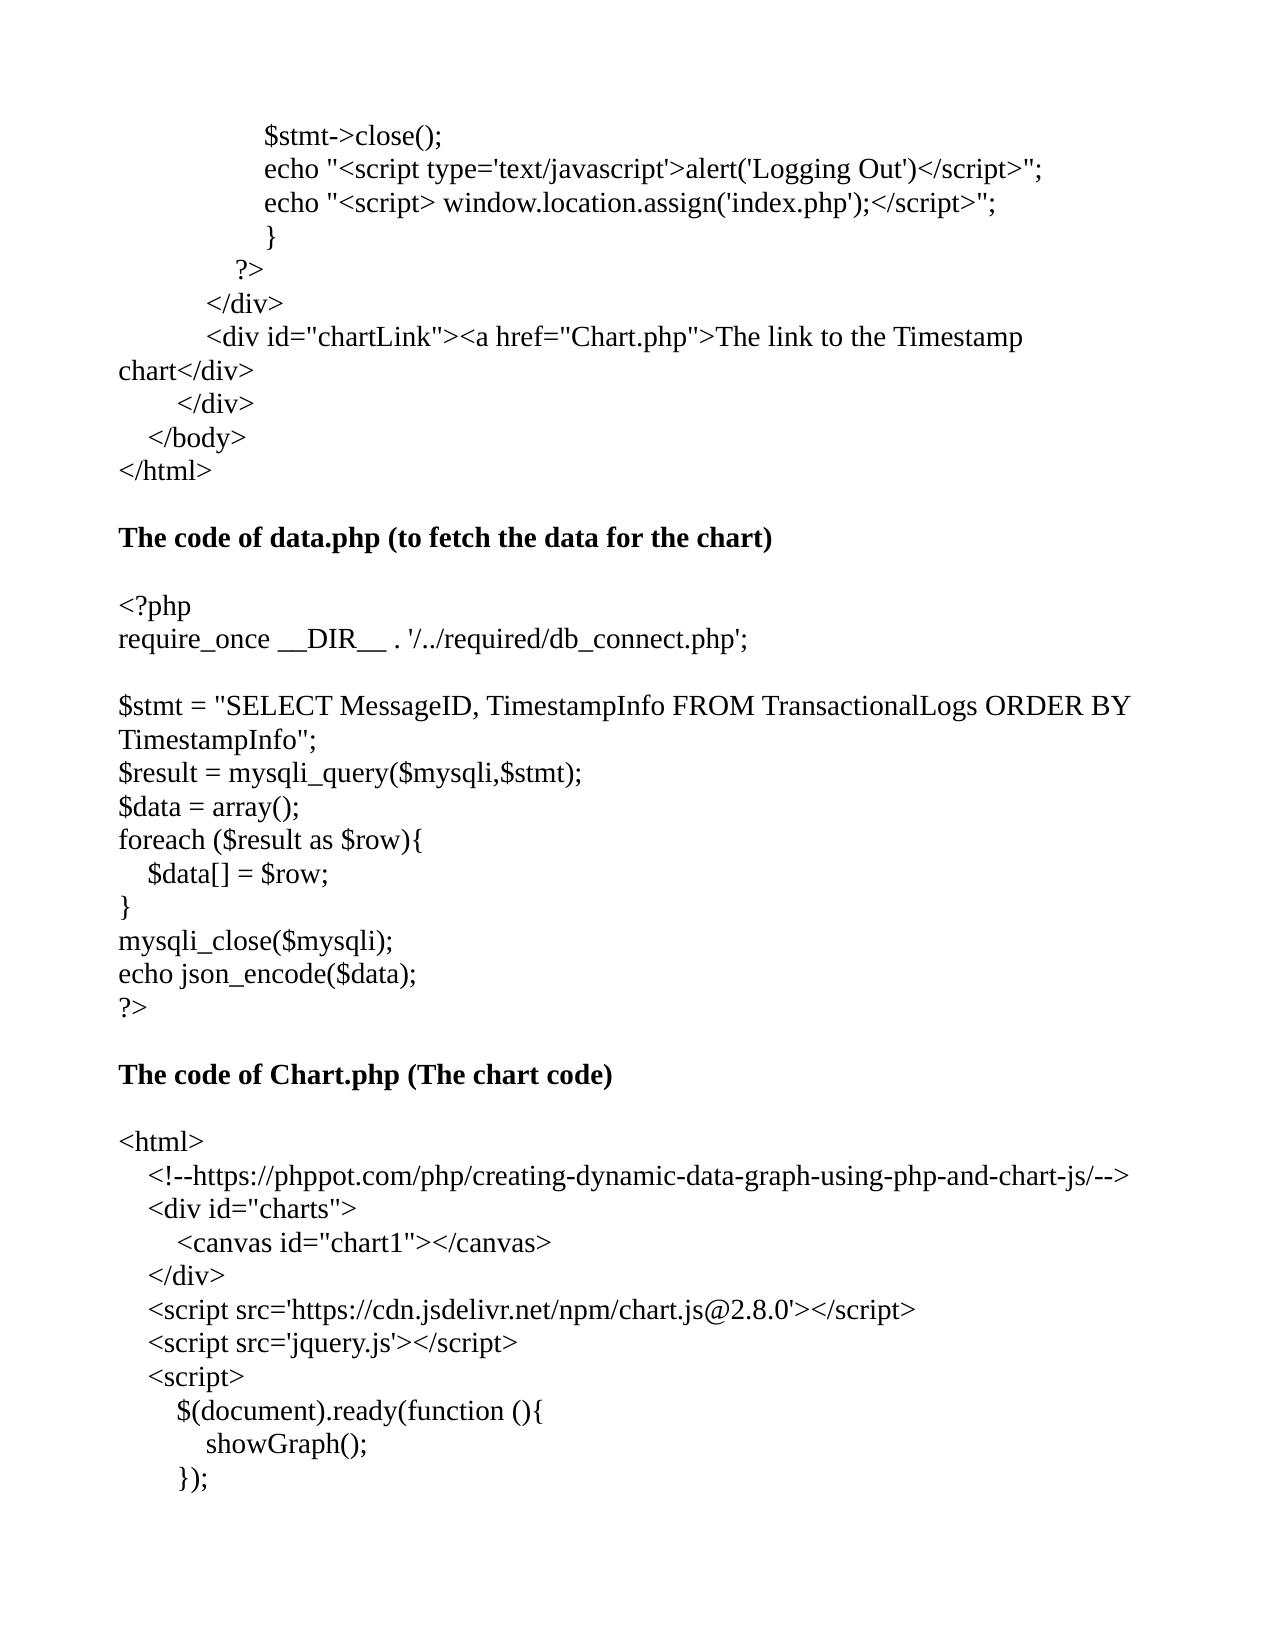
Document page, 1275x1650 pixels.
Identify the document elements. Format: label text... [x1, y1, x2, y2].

text <script> [118, 1359, 1157, 1393]
text <!--https://phppot.com/php/creating-dynamic-data-graph-using-php-and-chart-js/--> [118, 1158, 1157, 1191]
text <html> [118, 1124, 1157, 1158]
text </body> [118, 420, 1157, 453]
text echo json_encode($data); [118, 957, 1157, 990]
text require_once __DIR__ . '/../required/db_connect.php'; [118, 621, 1157, 655]
text <script src='https://cdn.jsdelivr.net/npm/chart.js@2.8.0'></script> [118, 1292, 1157, 1326]
text </div> [118, 1258, 1157, 1292]
text } [118, 219, 1157, 252]
text <canvas id="chart1"></canvas> [118, 1225, 1157, 1258]
text }); [118, 1460, 1157, 1493]
text echo "<script> window.location.assign('index.php');</script>"; [118, 185, 1157, 219]
text </div> [118, 286, 1157, 319]
text echo "<script type='text/javascript'>alert('Logging Out')</script>"; [118, 152, 1157, 185]
text mysqli_close($mysqli); [118, 923, 1157, 957]
text The code of Chart.php (The chart code) [118, 1057, 1157, 1091]
text $data = array(); [118, 789, 1157, 822]
text showGraph(); [118, 1426, 1157, 1460]
text $data[] = $row; [118, 856, 1157, 889]
text </html> [118, 453, 1157, 487]
text <div id="charts"> [118, 1191, 1157, 1225]
text $stmt = "SELECT MessageID, TimestampInfo FROM TransactionalLogs ORDER BY TimestampInfo"; [118, 688, 1157, 755]
text $stmt->close(); [118, 118, 1157, 152]
text <div id="chartLink"><a href="Chart.php">The link to the Timestamp chart</div> [118, 319, 1157, 386]
text <?php [118, 588, 1157, 621]
text <script src='jquery.js'></script> [118, 1326, 1157, 1359]
text </div> [118, 386, 1157, 420]
text ?> [118, 990, 1157, 1024]
text The code of data.php (to fetch the data for the chart) [118, 521, 1157, 554]
text } [118, 889, 1157, 923]
text foreach ($result as $row){ [118, 822, 1157, 856]
text ?> [118, 252, 1157, 286]
text $(document).ready(function (){ [118, 1393, 1157, 1426]
text $result = mysqli_query($mysqli,$stmt); [118, 755, 1157, 789]
